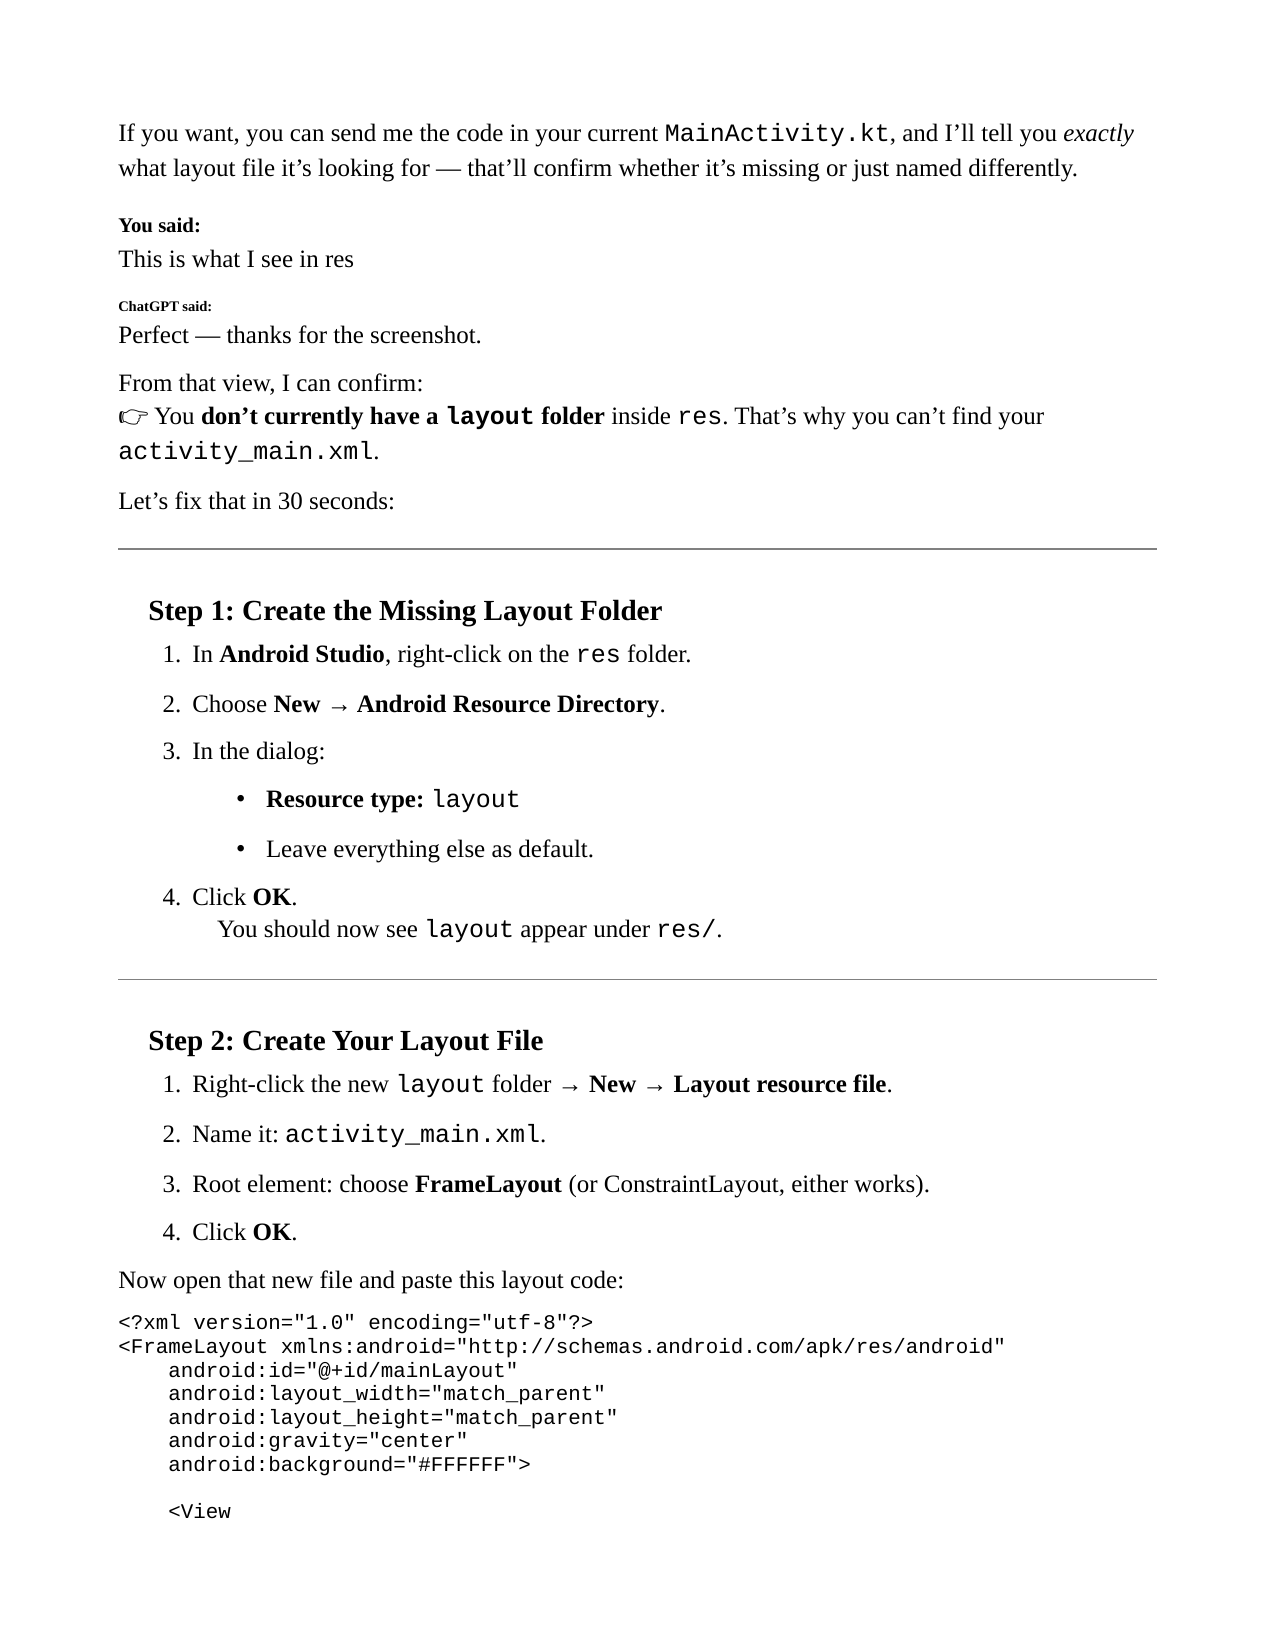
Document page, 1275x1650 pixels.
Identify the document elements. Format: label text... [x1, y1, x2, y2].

list Click OK. ✅ You should now see layout appear under res/. [162, 882, 1157, 945]
list Right-click the new layout folder → New → Layout resource file. [162, 1069, 1157, 1100]
subtitle 🧱 Step 1: Create the Missing Layout Folder [118, 593, 1157, 626]
text If you want, you can send me the code in your current MainActivity.kt, and I’ll tell you exactly what layout file it’s looking for — that’ll confirm whether it’s missing or just named differently. [118, 118, 1157, 182]
text Perfect — thanks for the screenshot. [118, 321, 1157, 349]
text From that view, I can confirm: 👉 You don’t currently have a layout folder inside res. That’s why you can’t find your activity_main.xml. [118, 368, 1157, 467]
text <?xml version="1.0" encoding="utf-8"?> [118, 1312, 1157, 1336]
list Click OK. [162, 1217, 1157, 1246]
text android:layout_height="match_parent" [118, 1407, 1157, 1431]
list Choose New → Android Resource Directory. [162, 689, 1157, 717]
subtitle 📝 Step 2: Create Your Layout File [118, 1023, 1157, 1057]
subtitle You said: [118, 213, 1157, 237]
list Resource type: layout [236, 784, 1157, 815]
list Name it: activity_main.xml. [162, 1119, 1157, 1150]
list Root element: choose FrameLayout (or ConstraintLayout, either works). [162, 1169, 1157, 1198]
text This is what I see in res [118, 244, 1157, 272]
list In the dialog: [162, 736, 1157, 765]
text android:background="#FFFFFF"> [118, 1454, 1157, 1478]
text <FrameLayout xmlns:android="http://schemas.android.com/apk/res/android" [118, 1336, 1157, 1359]
text Now open that new file and paste this layout code: [118, 1265, 1157, 1293]
text <View [118, 1501, 1157, 1525]
text android:gravity="center" [118, 1431, 1157, 1454]
text Let’s fix that in 30 seconds: [118, 486, 1157, 515]
list In Android Studio, right-click on the res folder. [162, 639, 1157, 669]
text android:id="@+id/mainLayout" [118, 1359, 1157, 1383]
list Leave everything else as default. [236, 834, 1157, 863]
subtitle ChatGPT said: [118, 297, 1157, 314]
text android:layout_width="match_parent" [118, 1383, 1157, 1407]
